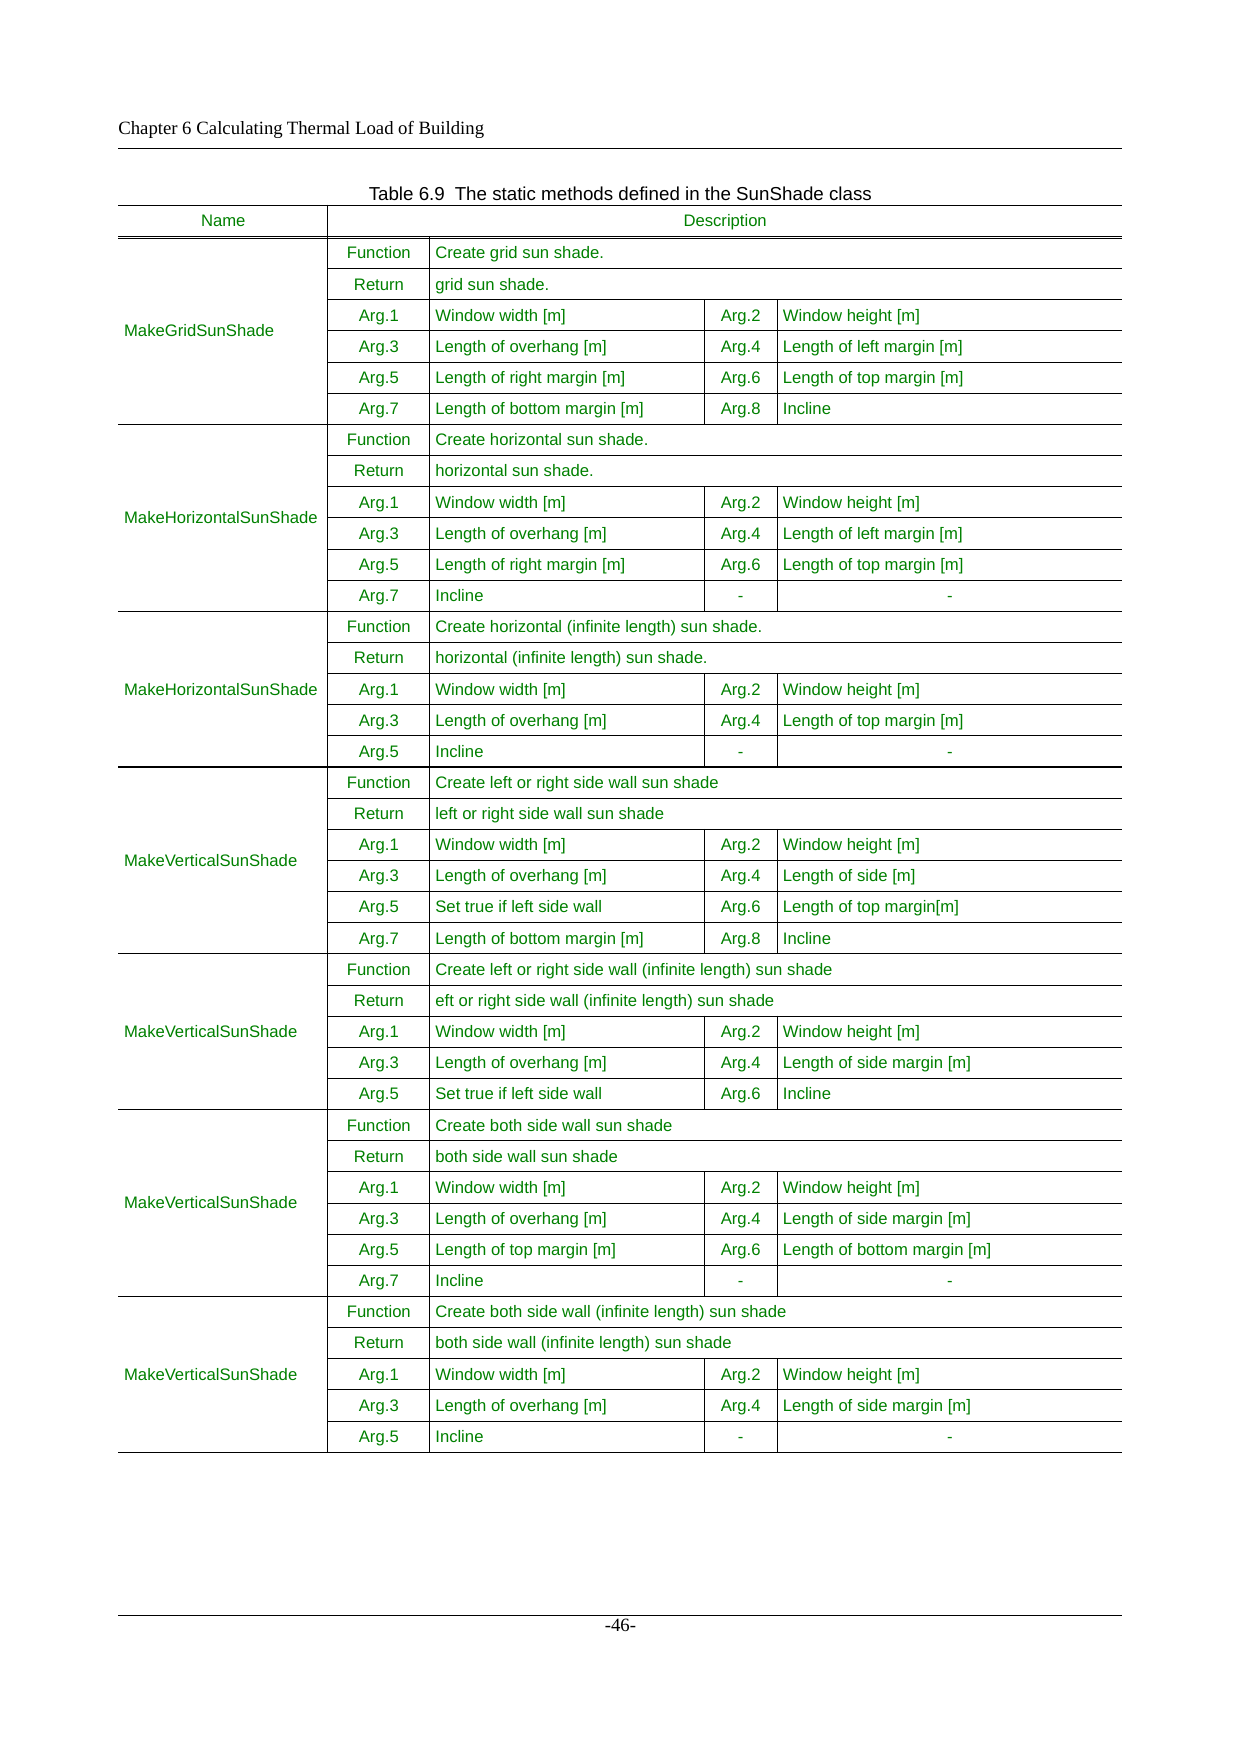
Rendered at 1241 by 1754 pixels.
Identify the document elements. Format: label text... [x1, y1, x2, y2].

table_cell Function [328, 239, 429, 268]
table_cell Length of overhang [m] [430, 705, 704, 735]
table_cell Length of overhang [m] [430, 1204, 704, 1234]
table_cell Length of overhang [m] [430, 1390, 704, 1421]
table_cell Length of bottom margin [m] [778, 1235, 1122, 1265]
table_header Description [328, 206, 1122, 236]
table_cell Incline [430, 736, 704, 766]
table_cell Length of side margin [m] [778, 1390, 1122, 1421]
table_cell Window width [m] [430, 300, 704, 330]
table_cell Arg.4 [705, 1048, 777, 1078]
table_cell Set true if left side wall [430, 1079, 704, 1109]
table_cell Window width [m] [430, 1017, 704, 1047]
table_cell Create both side wall (infinite length) sun shade [430, 1297, 1122, 1327]
table_cell Arg.4 [705, 1204, 777, 1234]
table_cell Arg.2 [705, 1017, 777, 1047]
table_cell Arg.8 [705, 394, 777, 424]
table_cell Set true if left side wall [430, 892, 704, 922]
table_cell Arg.2 [705, 487, 777, 517]
table_cell Length of top margin [m] [778, 363, 1122, 393]
table_cell Arg.3 [328, 1204, 429, 1234]
table_cell Create left or right side wall (infinite length) sun shade [430, 954, 1122, 984]
table_cell Length of side margin [m] [778, 1048, 1122, 1078]
table_cell Arg.6 [705, 1235, 777, 1265]
table_cell Length of right margin [m] [430, 550, 704, 579]
table_cell - [705, 1266, 777, 1296]
table_cell Arg.6 [705, 550, 777, 579]
table_cell Arg.6 [705, 1079, 777, 1109]
table_cell Arg.5 [328, 1422, 429, 1452]
table_cell both side wall (infinite length) sun shade [430, 1328, 1122, 1358]
table_cell Arg.1 [328, 1172, 429, 1202]
table_cell - [705, 581, 777, 611]
table_cell Window height [m] [778, 1172, 1122, 1202]
table_cell Arg.3 [328, 518, 429, 548]
table_cell Incline [778, 1079, 1122, 1109]
table_cell Arg.1 [328, 1017, 429, 1047]
table_cell Length of right margin [m] [430, 363, 704, 393]
table_cell Function [328, 954, 429, 984]
table_cell - [778, 1266, 1122, 1296]
table_cell Arg.5 [328, 1079, 429, 1109]
table_cell Arg.2 [705, 1359, 777, 1389]
table_cell Arg.7 [328, 581, 429, 611]
table_cell - [705, 1422, 777, 1452]
table_cell Incline [430, 1266, 704, 1296]
table_cell Incline [778, 923, 1122, 953]
text Table 6.9 The static methods defined in the SunShade class [118, 184, 1122, 204]
table_cell Length of left margin [m] [778, 331, 1122, 362]
table_cell MakeHorizontalSunShade [118, 425, 327, 611]
table_cell Arg.6 [705, 363, 777, 393]
table_cell Arg.5 [328, 736, 429, 766]
table_cell MakeVerticalSunShade [118, 768, 327, 953]
table_cell Arg.3 [328, 705, 429, 735]
table_cell Window height [m] [778, 300, 1122, 330]
table_cell - [705, 736, 777, 766]
table_cell Length of top margin [m] [778, 705, 1122, 735]
table_cell Return [328, 456, 429, 486]
table_cell - [778, 1422, 1122, 1452]
table_cell Function [328, 425, 429, 455]
table_cell Length of top margin[m] [778, 892, 1122, 922]
table_cell Arg.4 [705, 705, 777, 735]
table_cell Length of top margin [m] [430, 1235, 704, 1265]
table_cell Length of bottom margin [m] [430, 394, 704, 424]
table_cell Arg.3 [328, 861, 429, 891]
table_cell Function [328, 1110, 429, 1140]
table_cell Window width [m] [430, 487, 704, 517]
table_cell Arg.4 [705, 861, 777, 891]
table_cell Window height [m] [778, 674, 1122, 704]
table_cell both side wall sun shade [430, 1141, 1122, 1171]
table_cell Arg.1 [328, 1359, 429, 1389]
table_cell Window height [m] [778, 487, 1122, 517]
table_cell Length of overhang [m] [430, 518, 704, 548]
table_cell Arg.2 [705, 674, 777, 704]
table_cell MakeVerticalSunShade [118, 954, 327, 1109]
table_cell Arg.1 [328, 830, 429, 860]
table_cell Arg.1 [328, 674, 429, 704]
table_cell Arg.5 [328, 363, 429, 393]
table_cell Length of side [m] [778, 861, 1122, 891]
table_cell Length of overhang [m] [430, 1048, 704, 1078]
table_cell Arg.2 [705, 1172, 777, 1202]
table_cell Window width [m] [430, 1172, 704, 1202]
table_cell Window width [m] [430, 674, 704, 704]
table_cell Length of left margin [m] [778, 518, 1122, 548]
table_cell horizontal (infinite length) sun shade. [430, 643, 1122, 673]
table_cell Arg.4 [705, 331, 777, 362]
table_cell Arg.3 [328, 1390, 429, 1421]
table_cell Create horizontal sun shade. [430, 425, 1122, 455]
table_cell Arg.3 [328, 1048, 429, 1078]
table_cell MakeVerticalSunShade [118, 1297, 327, 1452]
table_cell Return [328, 269, 429, 299]
table_cell eft or right side wall (infinite length) sun shade [430, 986, 1122, 1016]
table_cell MakeGridSunShade [118, 239, 327, 424]
table_cell Function [328, 612, 429, 642]
table_cell Arg.1 [328, 300, 429, 330]
table_cell Incline [778, 394, 1122, 424]
table_cell Function [328, 1297, 429, 1327]
table_cell grid sun shade. [430, 269, 1122, 299]
table_cell Arg.6 [705, 892, 777, 922]
table_cell Function [328, 768, 429, 798]
table_cell Arg.5 [328, 550, 429, 579]
table_cell Create horizontal (infinite length) sun shade. [430, 612, 1122, 642]
table_cell Return [328, 1328, 429, 1358]
table_cell MakeVerticalSunShade [118, 1110, 327, 1296]
table_cell Window width [m] [430, 830, 704, 860]
table_cell Return [328, 643, 429, 673]
table_cell Length of overhang [m] [430, 861, 704, 891]
table_cell MakeHorizontalSunShade [118, 612, 327, 766]
table_cell Window height [m] [778, 1359, 1122, 1389]
table_cell Arg.1 [328, 487, 429, 517]
table_cell Arg.2 [705, 830, 777, 860]
table_cell Create grid sun shade. [430, 239, 1122, 268]
table_header Name [118, 206, 327, 236]
table_cell horizontal sun shade. [430, 456, 1122, 486]
table_cell Return [328, 986, 429, 1016]
table_cell left or right side wall sun shade [430, 799, 1122, 829]
table_cell Incline [430, 1422, 704, 1452]
table_cell Create left or right side wall sun shade [430, 768, 1122, 798]
table_cell Length of top margin [m] [778, 550, 1122, 579]
table_cell Arg.7 [328, 394, 429, 424]
table_cell Arg.2 [705, 300, 777, 330]
table_cell Arg.5 [328, 892, 429, 922]
table_cell Arg.7 [328, 923, 429, 953]
table_cell Arg.8 [705, 923, 777, 953]
table_cell Window width [m] [430, 1359, 704, 1389]
table_cell Arg.4 [705, 518, 777, 548]
table_cell Create both side wall sun shade [430, 1110, 1122, 1140]
table_cell - [778, 736, 1122, 766]
table_cell Return [328, 799, 429, 829]
table_cell Window height [m] [778, 830, 1122, 860]
table_cell Length of bottom margin [m] [430, 923, 704, 953]
table_cell Arg.7 [328, 1266, 429, 1296]
table_cell Length of side margin [m] [778, 1204, 1122, 1234]
table_cell Return [328, 1141, 429, 1171]
table_cell Arg.3 [328, 331, 429, 362]
table_cell Incline [430, 581, 704, 611]
table_cell - [778, 581, 1122, 611]
table_cell Window height [m] [778, 1017, 1122, 1047]
table_cell Arg.4 [705, 1390, 777, 1421]
table_cell Arg.5 [328, 1235, 429, 1265]
table_cell Length of overhang [m] [430, 331, 704, 362]
